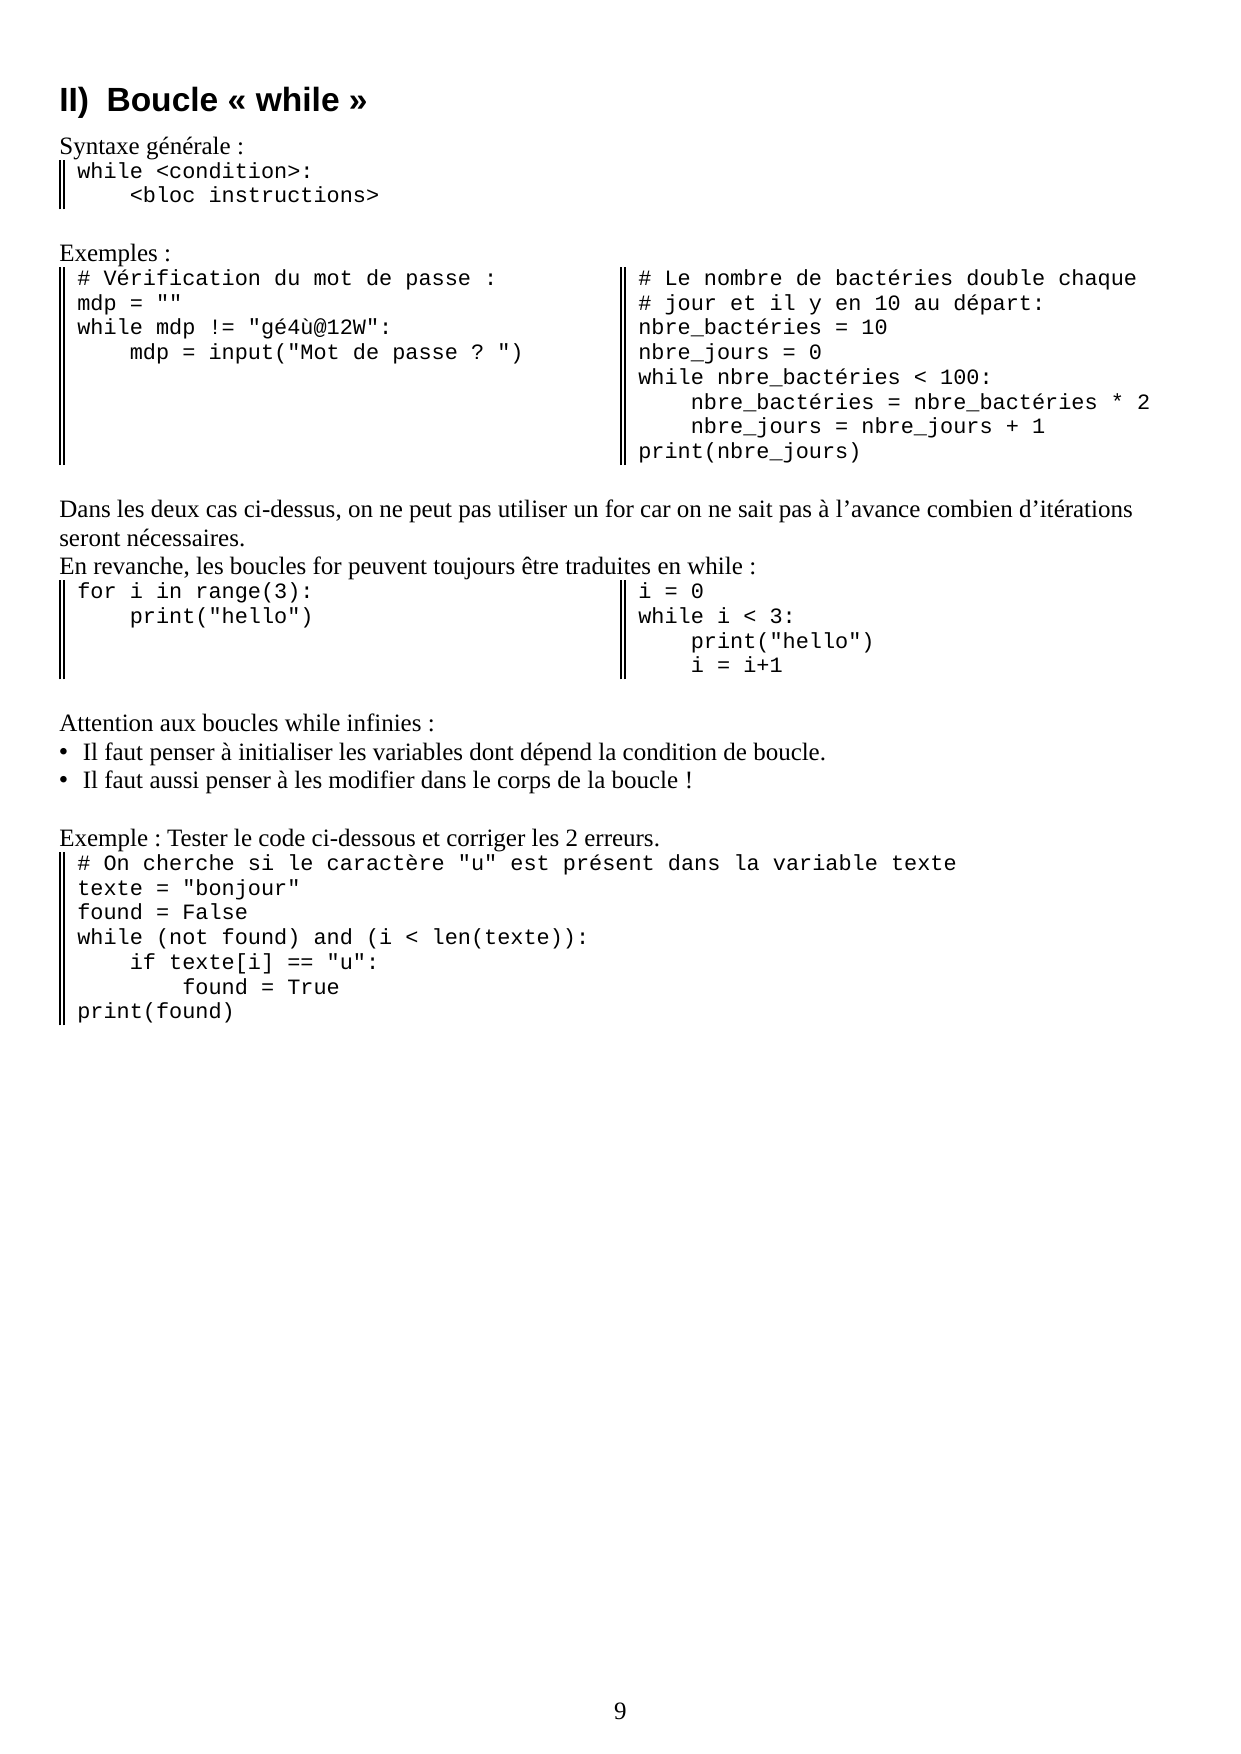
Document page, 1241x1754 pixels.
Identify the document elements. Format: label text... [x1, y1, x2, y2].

text Attention aux boucles while infinies : [59, 708, 1181, 737]
text if texte[i] == "u": [65, 951, 1181, 976]
table_header # Vérification du mot de passe : mdp = "" while mdp != "gé4ù@12W": mdp = input("Mot de passe ? ") [65, 267, 620, 465]
table_header for i in range(3): print("hello") [65, 580, 620, 679]
list Il faut penser à initialiser les variables dont dépend la condition de boucle. [59, 737, 1181, 766]
text print(found) [65, 1001, 1181, 1025]
text Syntaxe générale : [59, 131, 1181, 160]
list Il faut aussi penser à les modifier dans le corps de la boucle ! [59, 766, 1181, 794]
text while (not found) and (i < len(texte)): [65, 926, 1181, 951]
text En revanche, les boucles for peuvent toujours être traduites en while : [59, 551, 1181, 580]
subtitle Boucle « while » [59, 80, 1181, 118]
text <bloc instructions> [65, 184, 1181, 209]
text Exemple : Tester le code ci-dessous et corriger les 2 erreurs. [59, 823, 1181, 852]
table_header i = 0 while i < 3: print("hello") i = i+1 [626, 580, 1181, 679]
text found = False [65, 901, 1181, 926]
text Exemples : [59, 238, 1181, 267]
text # On cherche si le caractère "u" est présent dans la variable texte [65, 852, 1181, 877]
text while <condition>: [65, 160, 1181, 184]
text texte = "bonjour" [65, 877, 1181, 901]
table_header # Le nombre de bactéries double chaque # jour et il y en 10 au départ: nbre_bactéries = 10 nbre_jours = 0 while nbre_bactéries < 100: nbre_bactéries = nbre_bactéries * 2 nbre_jours = nbre_jours + 1 print(nbre_jours) [626, 267, 1181, 465]
text Dans les deux cas ci-dessus, on ne peut pas utiliser un for car on ne sait pas à l’avance combien d’itérations seront nécessaires. [59, 494, 1181, 551]
text found = True [65, 976, 1181, 1001]
